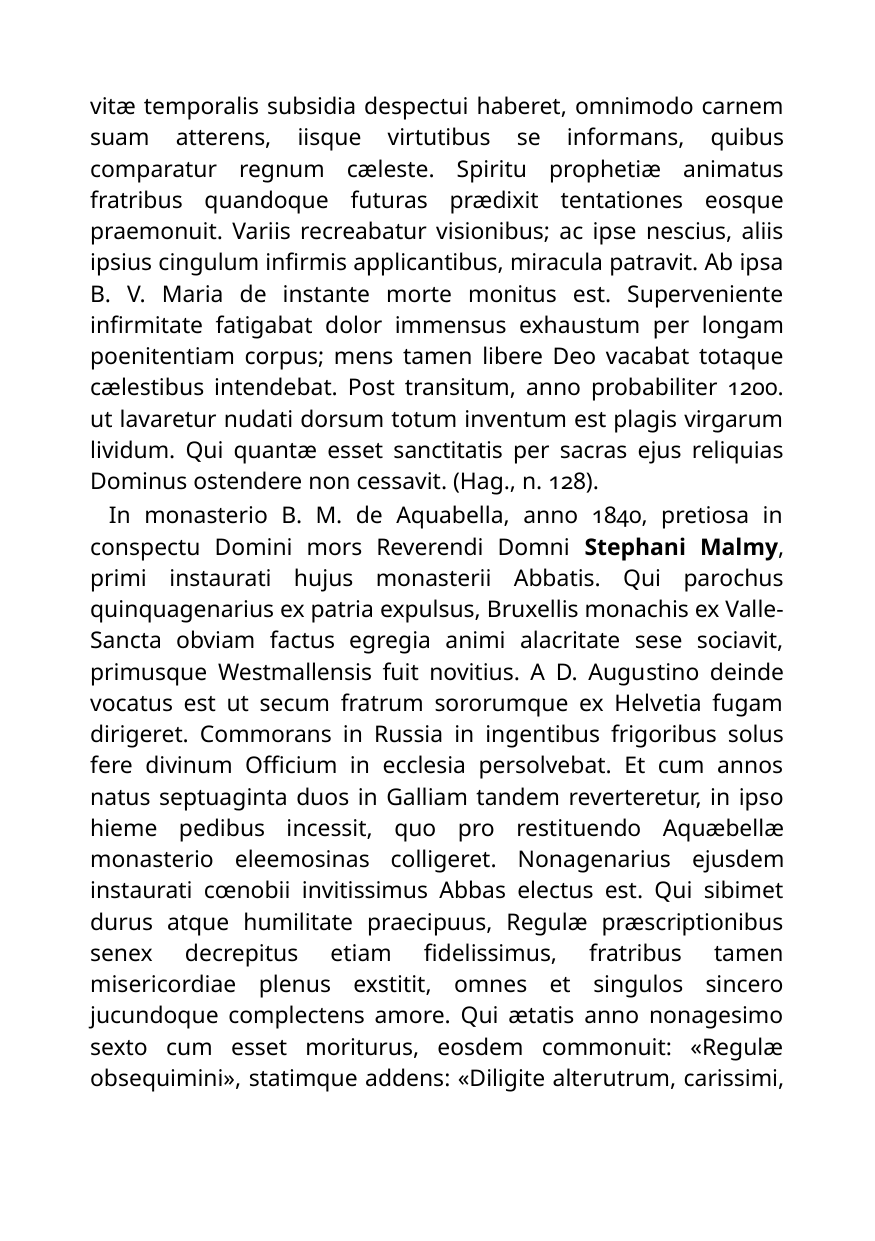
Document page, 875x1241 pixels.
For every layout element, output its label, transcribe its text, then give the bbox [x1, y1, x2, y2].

text In monasterio B. M. de Aquabella, anno 1840, pretiosa in conspectu Domini mors Reverendi Domni Stephani Malmy, primi instaurati hujus monasterii Abbatis. Qui parochus quinquagenarius ex patria expulsus, Bruxellis monachis ex Valle-Sancta obviam factus egregia animi alacritate sese sociavit, primusque Westmallensis fuit novitius. A D. Augu­stino deinde vocatus est ut secum fratrum sororumque ex Helvetia fugam dirigeret. Commorans in Russia in ingentibus frigoribus solus fere divinum Officium in ecclesia persolvebat. Et cum annos natus septuaginta duos in Galliam tandem reverteretur, in ipso hieme pedibus incessit, quo pro resti­tuendo Aquæbellæ monasterio eleemosinas colligeret. Nona­genarius ejusdem instaurati cœnobii invitissimus Abbas electus est. Qui sibimet durus atque humilitate praecipuus, Regulæ præscriptionibus senex decrepitus etiam fidelissimus, fratribus tamen misericordiae plenus exstitit, omnes et singulos sincero jucundoque complectens amore. Qui ætatis anno nonagesimo sexto cum esset moriturus, eosdem commonuit: «Regulæ obsequimini», statimque addens: «Diligite alter­utrum, carissimi, [90, 499, 784, 1093]
text vitæ temporalis subsidia despectui haberet, omnimodo carnem suam atterens, iisque virtutibus se infor­mans, quibus comparatur regnum cæleste. Spiritu prophetiæ animatus fratribus quandoque futuras prædixit tentationes eosque praemonuit. Variis recreabatur visionibus; ac ipse nescius, aliis ipsius cingulum infirmis applicantibus, miracula patravit. Ab ipsa B. V. Maria de instante morte monitus est. Superveniente infirmitate fatigabat dolor immensus exhau­stum per longam poenitentiam corpus; mens tamen libere Deo vacabat totaque cælestibus intendebat. Post transitum, anno probabiliter 1200. ut lavaretur nudati dorsum totum inventum est plagis virgarum lividum. Qui quantæ esset sanctitatis per sacras ejus reliquias Dominus ostendere non cessavit. (Hag., n. 128). [90, 90, 784, 496]
